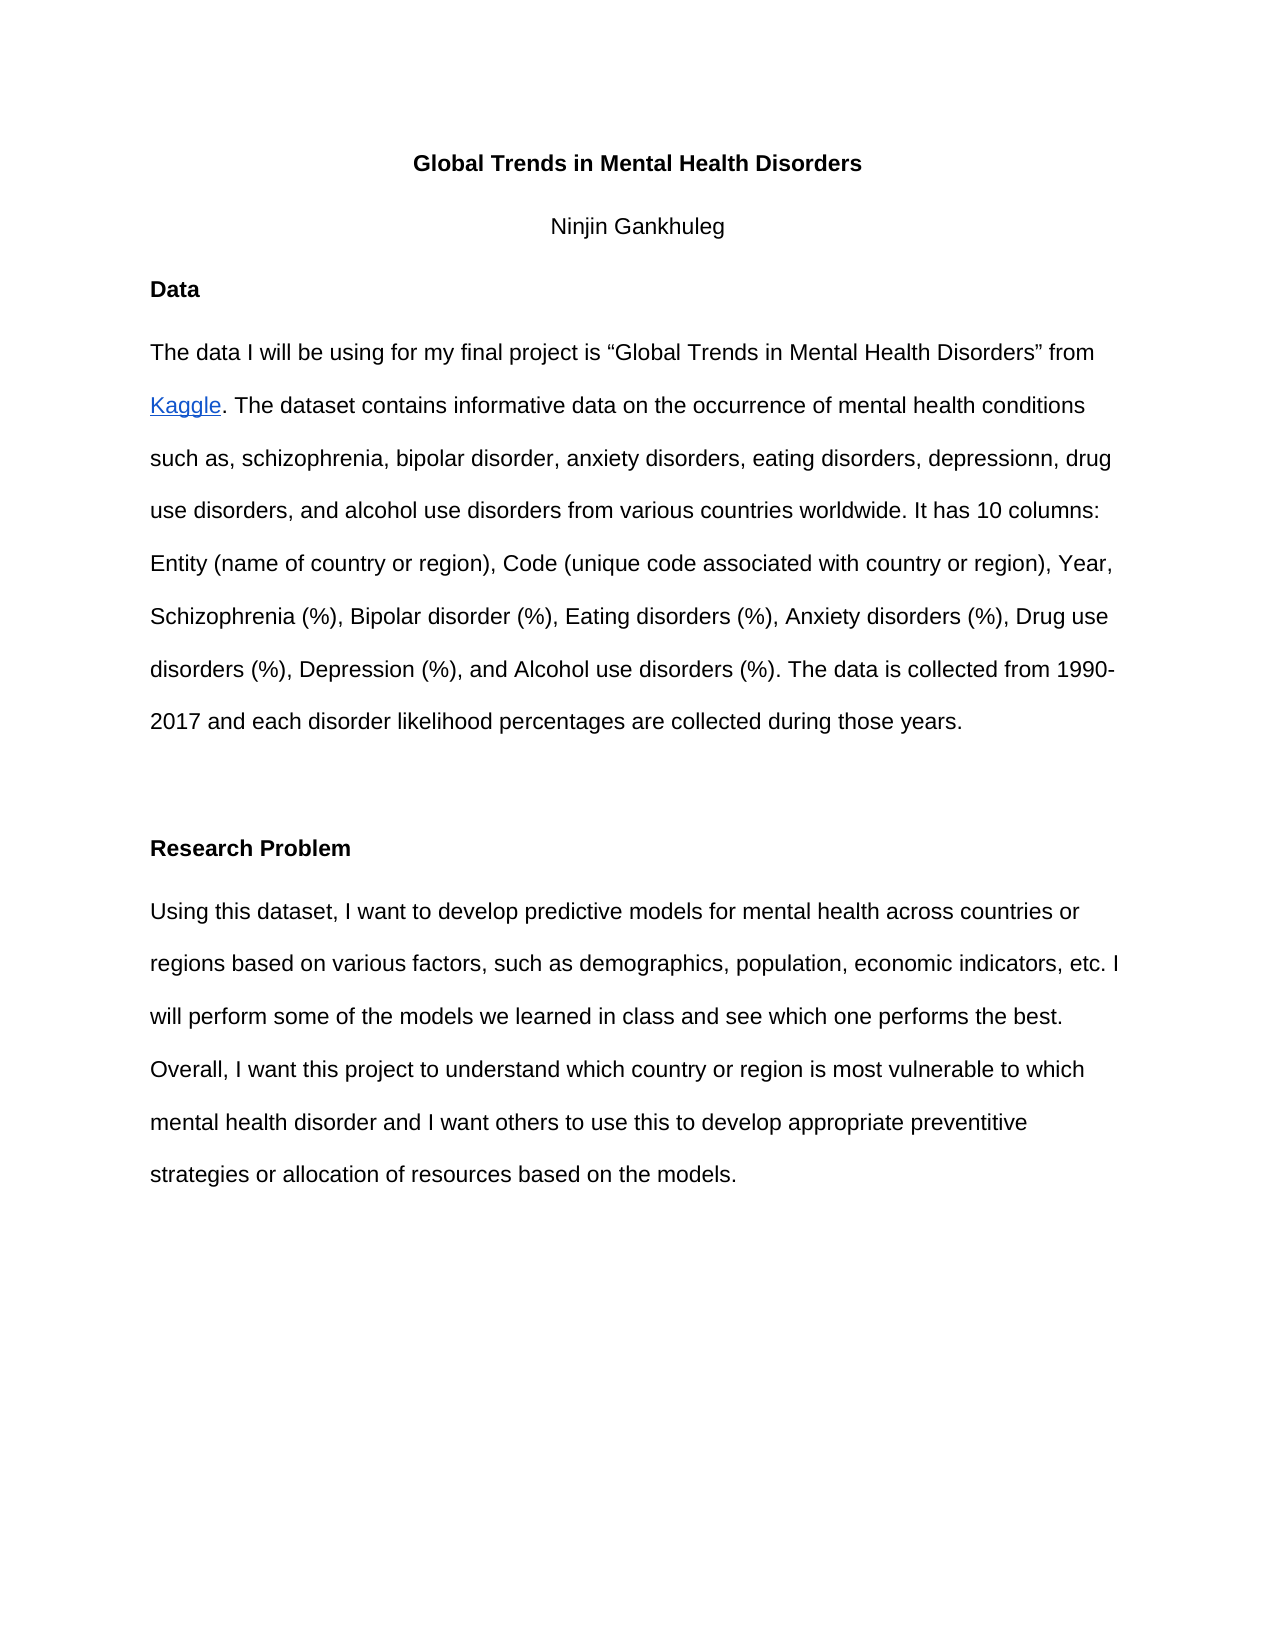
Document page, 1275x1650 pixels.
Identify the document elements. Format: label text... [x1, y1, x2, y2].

text The data I will be using for my final project is “Global Trends in Mental Health Disorders” from Kaggle. The dataset contains informative data on the occurrence of mental health conditions such as, schizophrenia, bipolar disorder, anxiety disorders, eating disorders, depressionn, drug use disorders, and alcohol use disorders from various countries worldwide. It has 10 columns: Entity (name of country or region), Code (unique code associated with country or region), Year, Schizophrenia (%), Bipolar disorder (%), Eating disorders (%), Anxiety disorders (%), Drug use disorders (%), Depression (%), and Alcohol use disorders (%). The data is collected from 1990-2017 and each disorder likelihood percentages are collected during those years. [150, 339, 1125, 735]
text Data [150, 276, 1125, 303]
text Using this dataset, I want to develop predictive models for mental health across countries or regions based on various factors, such as demographics, population, economic indicators, etc. I will perform some of the models we learned in class and see which one performs the best. Overall, I want this project to understand which country or region is most vulnerable to which mental health disorder and I want others to use this to develop appropriate preventitive strategies or allocation of resources based on the models. [150, 898, 1125, 1188]
text Research Problem [150, 834, 1125, 861]
text Ninjin Gankhuleg [150, 213, 1125, 239]
text Global Trends in Mental Health Disorders [150, 150, 1125, 176]
